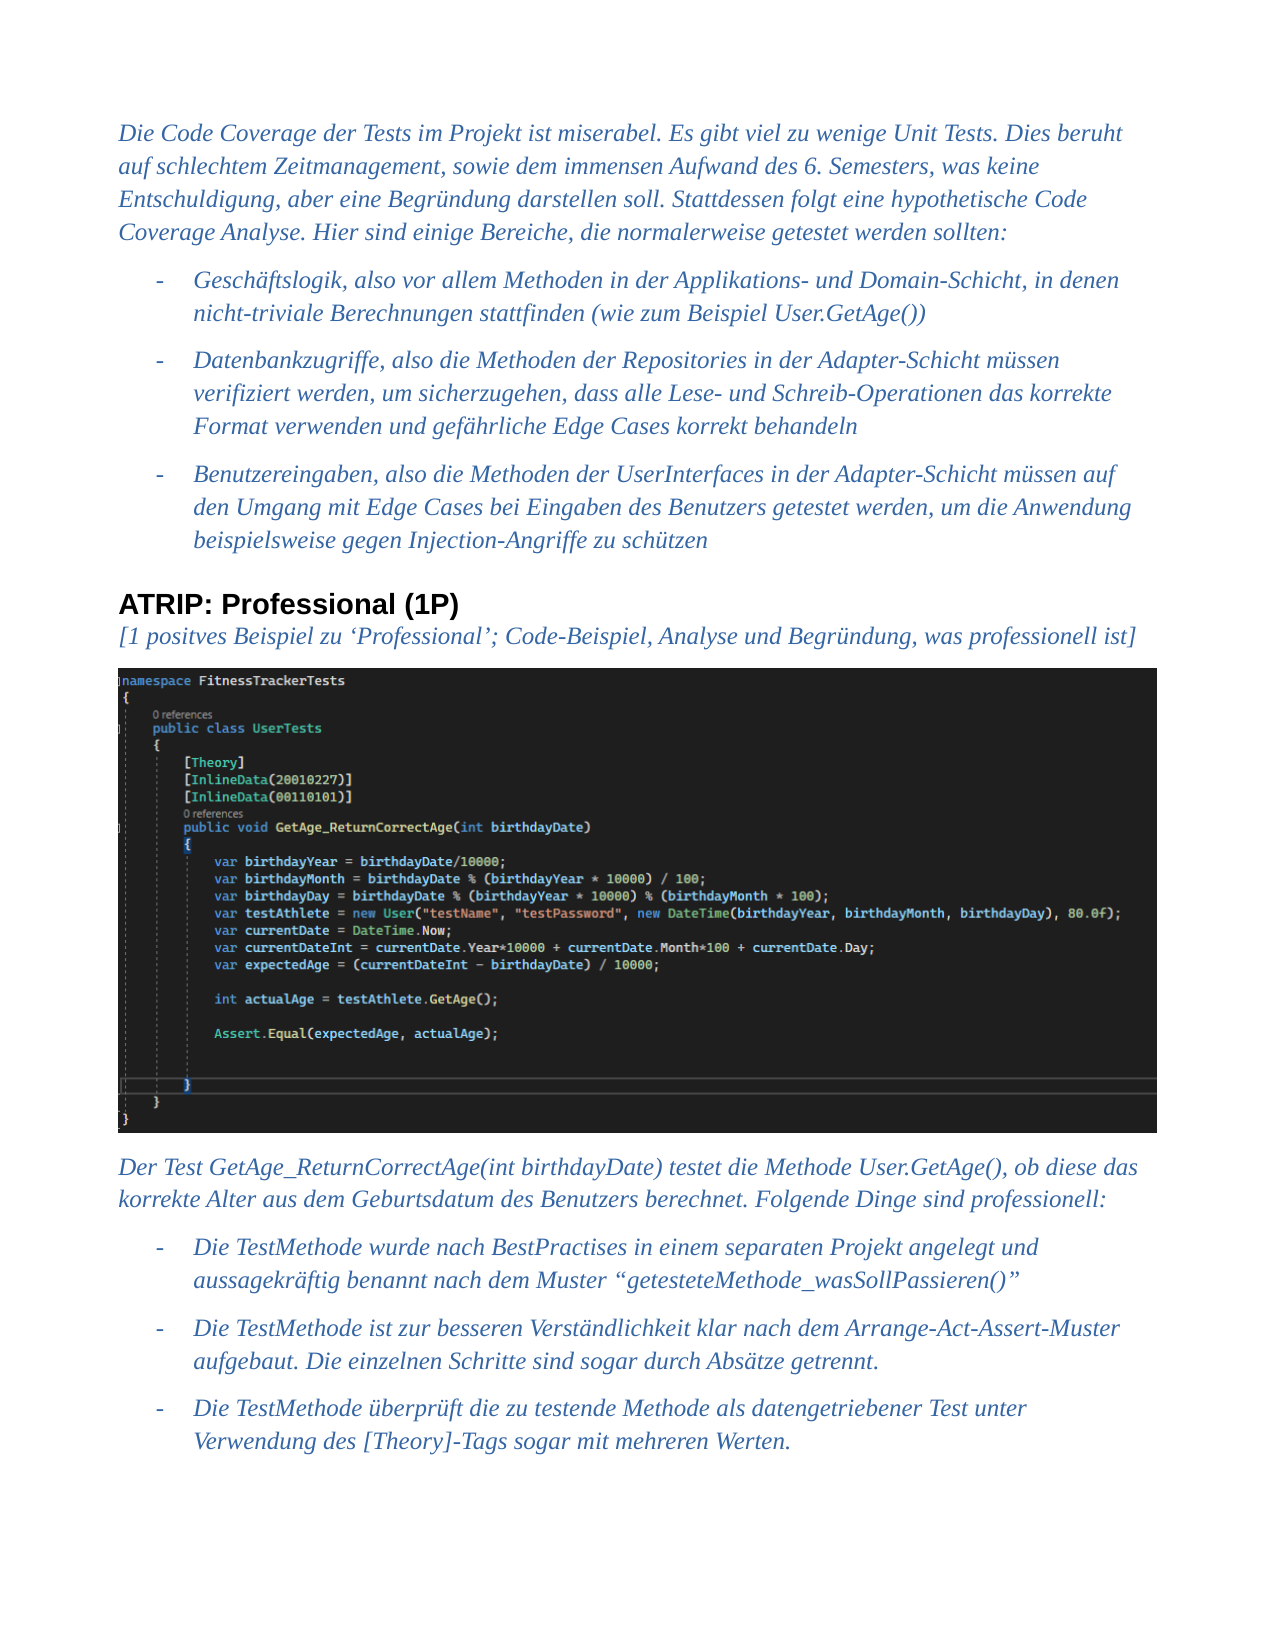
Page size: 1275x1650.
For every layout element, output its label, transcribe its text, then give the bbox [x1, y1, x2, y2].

text [1 positves Beispiel zu ‘Professional’; Code-Beispiel, Analyse und Begründung, was professionell ist] [118, 621, 1157, 649]
list Die TestMethode ist zur besseren Verständlichkeit klar nach dem Arrange-Act-Assert-Muster aufgebaut. Die einzelnen Schritte sind sogar durch Absätze getrennt. [156, 1313, 1157, 1374]
text Die Code Coverage der Tests im Projekt ist miserabel. Es gibt viel zu wenige Unit Tests. Dies beruht auf schlechtem Zeitmanagement, sowie dem immensen Aufwand des 6. Semesters, was keine Entschuldigung, aber eine Begründung darstellen soll. Stattdessen folgt eine hypothetische Code Coverage Analyse. Hier sind einige Bereiche, die normalerweise getestet werden sollten: [118, 118, 1157, 246]
list Benutzereingaben, also die Methoden der UserInterfaces in der Adapter-Schicht müssen auf den Umgang mit Edge Cases bei Eingaben des Benutzers getestet werden, um die Anwendung beispielsweise gegen Injection-Angriffe zu schützen [156, 459, 1157, 554]
text Der Test GetAge_ReturnCorrectAge(int birthdayDate) testet die Methode User.GetAge(), ob diese das korrekte Alter aus dem Geburtsdatum des Benutzers berechnet. Folgende Dinge sind professionell: [118, 1152, 1157, 1213]
list Datenbankzugriffe, also die Methoden der Repositories in der Adapter-Schicht müssen verifiziert werden, um sicherzugehen, dass alle Lese- und Schreib-Operationen das korrekte Format verwenden und gefährliche Edge Cases korrekt behandeln [156, 345, 1157, 440]
list Geschäftslogik, also vor allem Methoden in der Applikations- und Domain-Schicht, in denen nicht-triviale Berechnungen stattfinden (wie zum Beispiel User.GetAge()) [156, 265, 1157, 327]
list Die TestMethode wurde nach BestPractises in einem separaten Projekt angelegt und aussagekräftig benannt nach dem Muster “getesteteMethode_wasSollPassieren()” [156, 1232, 1157, 1294]
list Die TestMethode überprüft die zu testende Methode als datengetriebener Test unter Verwendung des [Theory]-Tags sogar mit mehreren Werten. [156, 1393, 1157, 1455]
subtitle ATRIP: Professional (1P) [118, 587, 1157, 621]
